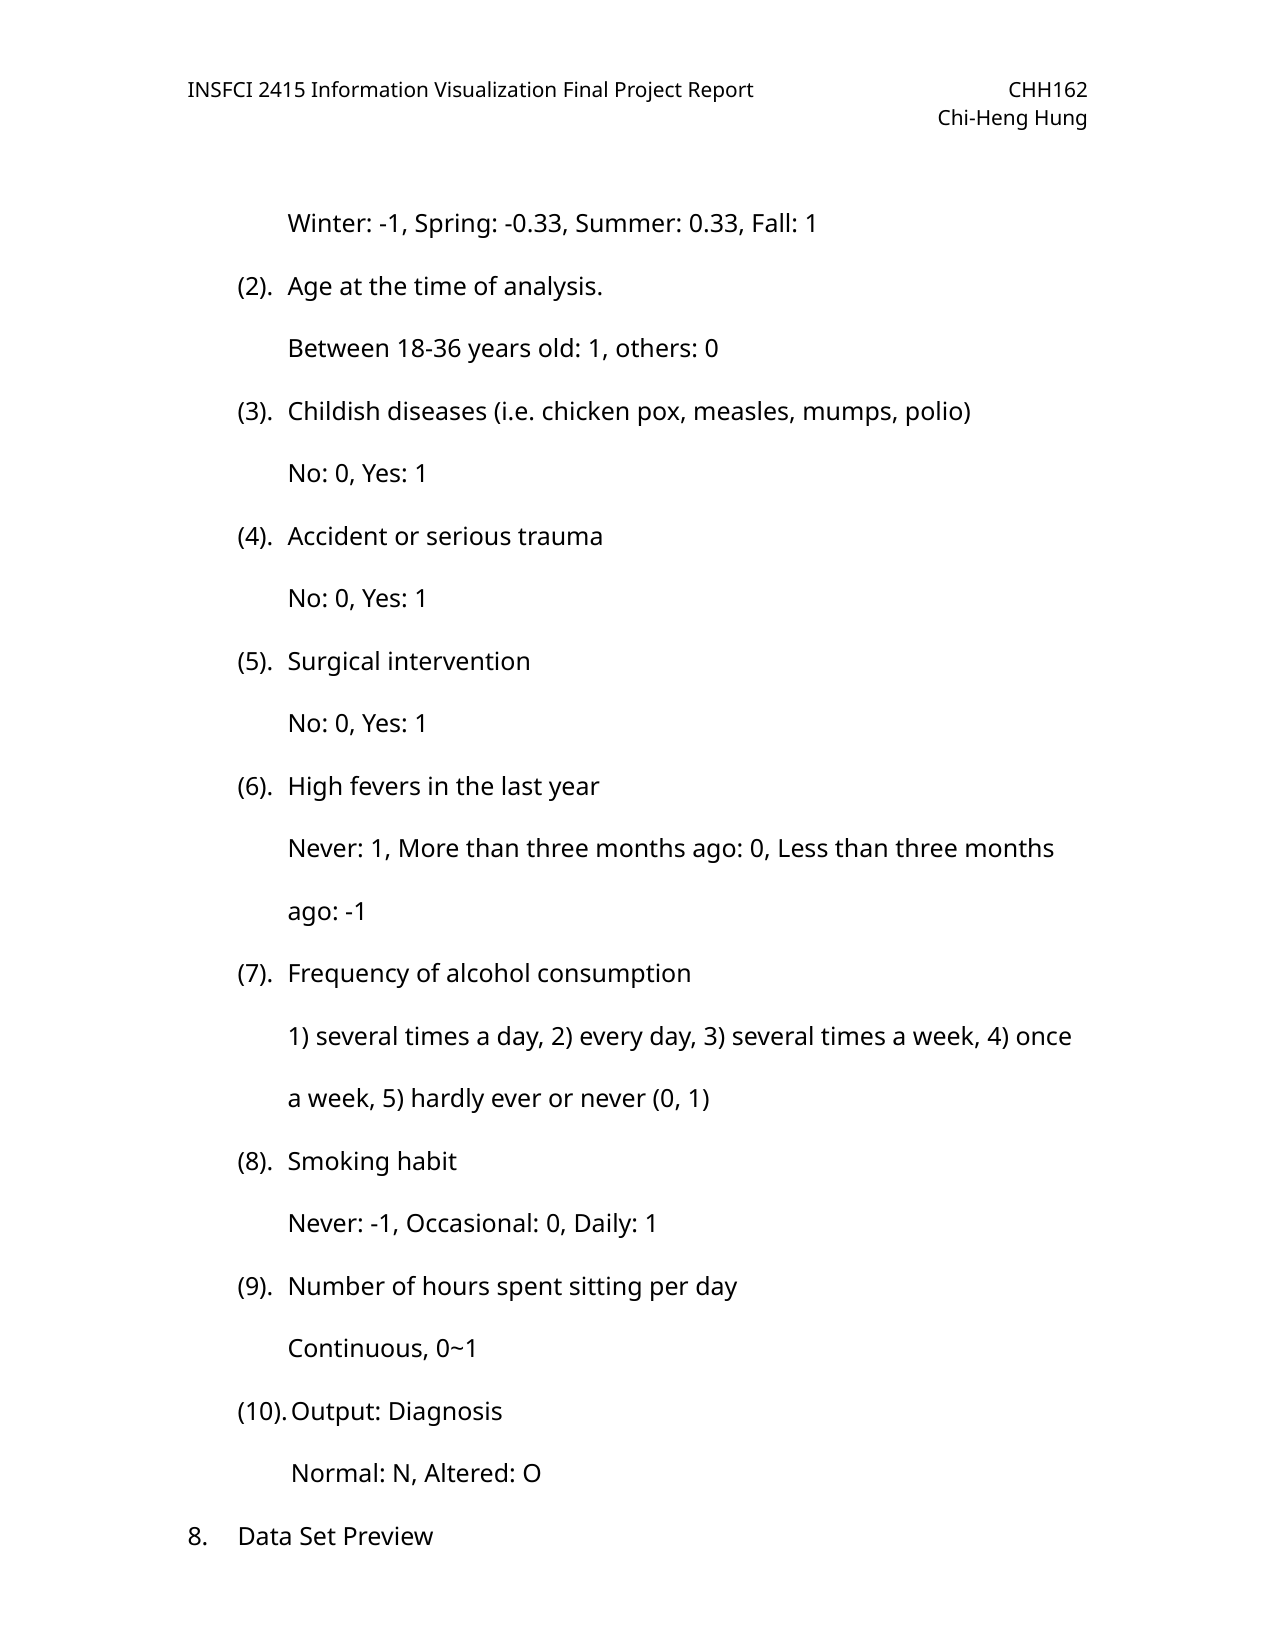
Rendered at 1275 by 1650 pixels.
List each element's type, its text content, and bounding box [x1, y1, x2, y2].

list Number of hours spent sitting per day Continuous, 0~1 [237, 1244, 1088, 1369]
list Childish diseases (i.e. chicken pox, measles, mumps, polio) No: 0, Yes: 1 [237, 369, 1088, 494]
list Age at the time of analysis. Between 18-36 years old: 1, others: 0 [237, 244, 1088, 369]
list Smoking habit Never: -1, Occasional: 0, Daily: 1 [237, 1119, 1088, 1244]
list Accident or serious trauma No: 0, Yes: 1 [237, 494, 1088, 619]
list High fevers in the last year Never: 1, More than three months ago: 0, Less than three months ago: -1 [237, 744, 1088, 931]
list Winter: -1, Spring: -0.33, Summer: 0.33, Fall: 1 [237, 181, 1088, 244]
list Surgical intervention No: 0, Yes: 1 [237, 619, 1088, 744]
list Data Set Preview [187, 1494, 1088, 1556]
list Frequency of alcohol consumption 1) several times a day, 2) every day, 3) several times a week, 4) once a week, 5) hardly ever or never (0, 1) [237, 931, 1088, 1119]
list Output: Diagnosis Normal: N, Altered: O [237, 1369, 1088, 1494]
